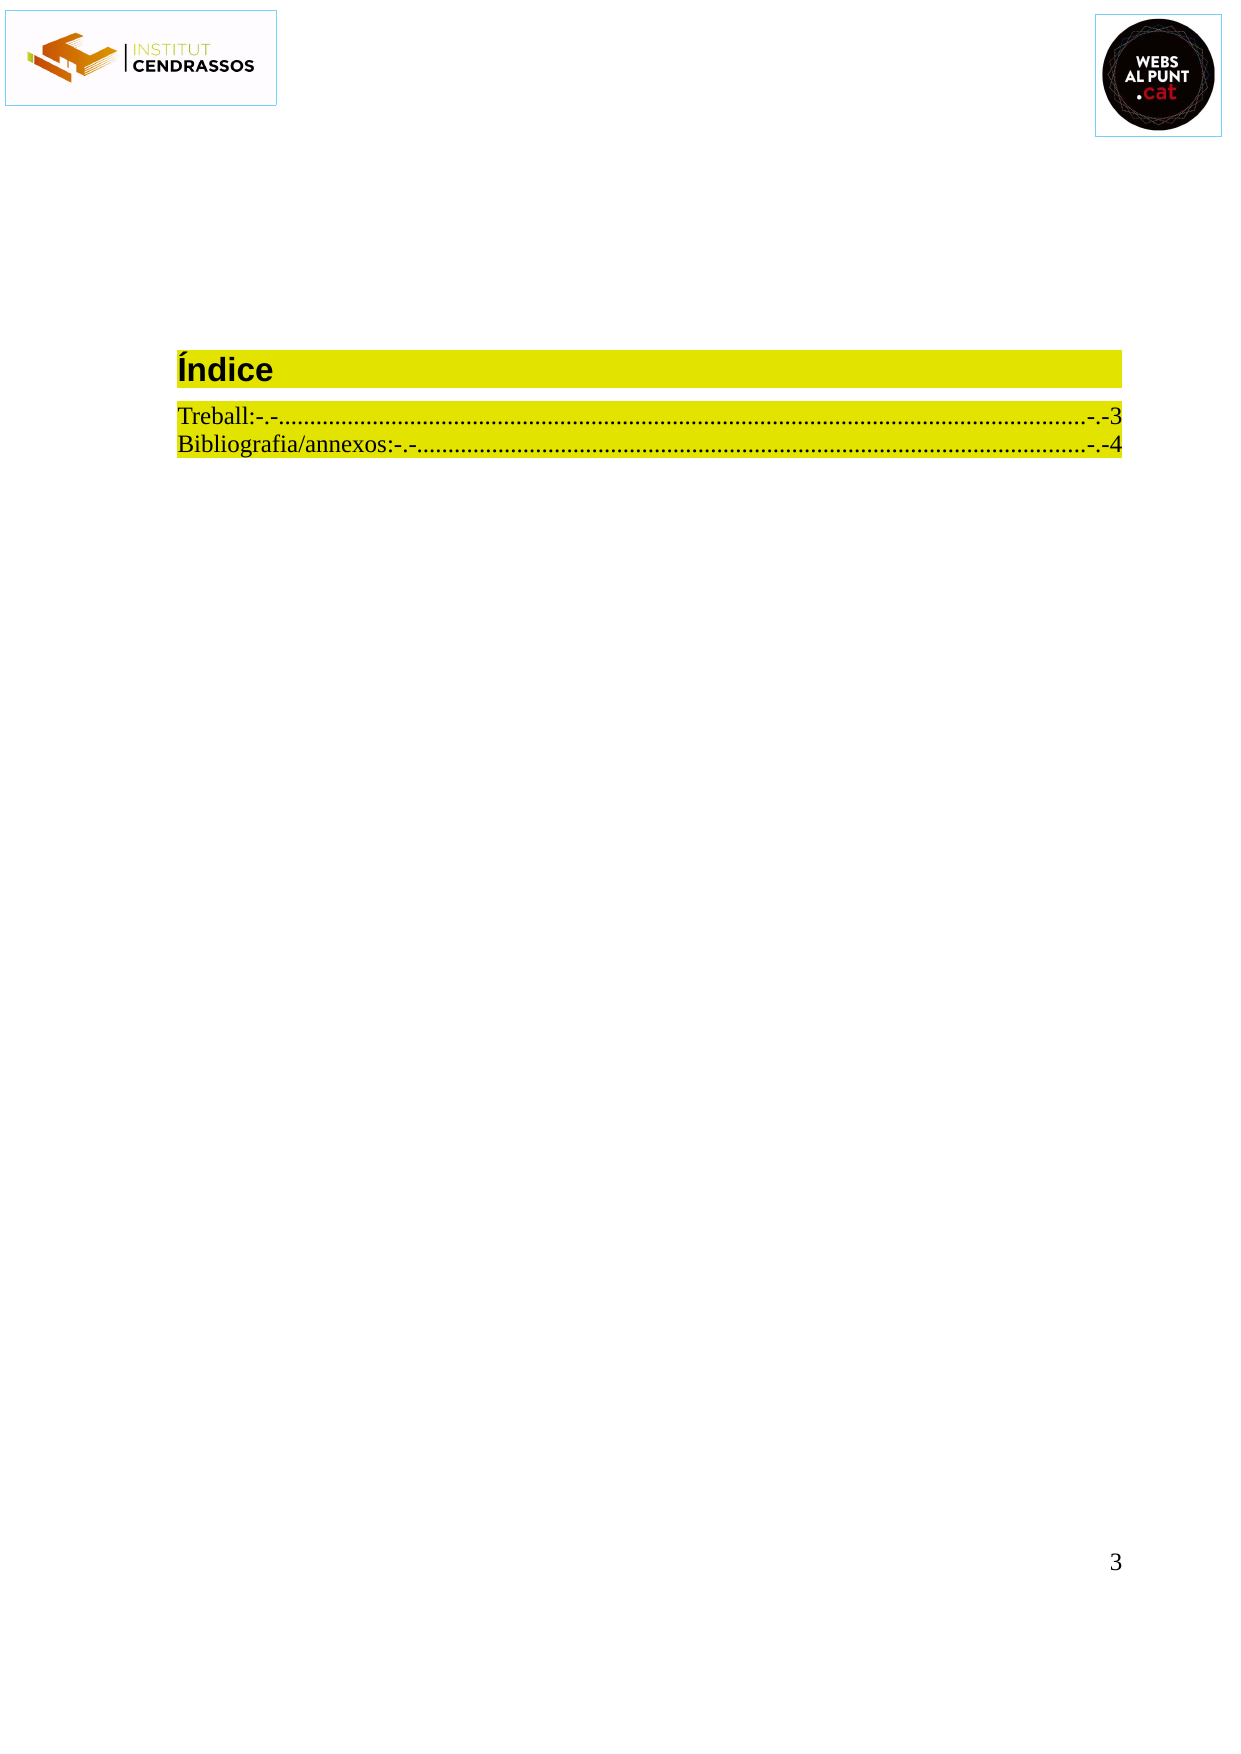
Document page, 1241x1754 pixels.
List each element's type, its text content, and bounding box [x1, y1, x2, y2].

picture [1097, 17, 1219, 133]
text Treball:-.- -.-3 [177, 401, 1122, 429]
text Bibliografia/annexos:-.- -.-4 [177, 429, 1122, 458]
subtitle Índice [177, 350, 1122, 388]
picture [8, 13, 273, 103]
